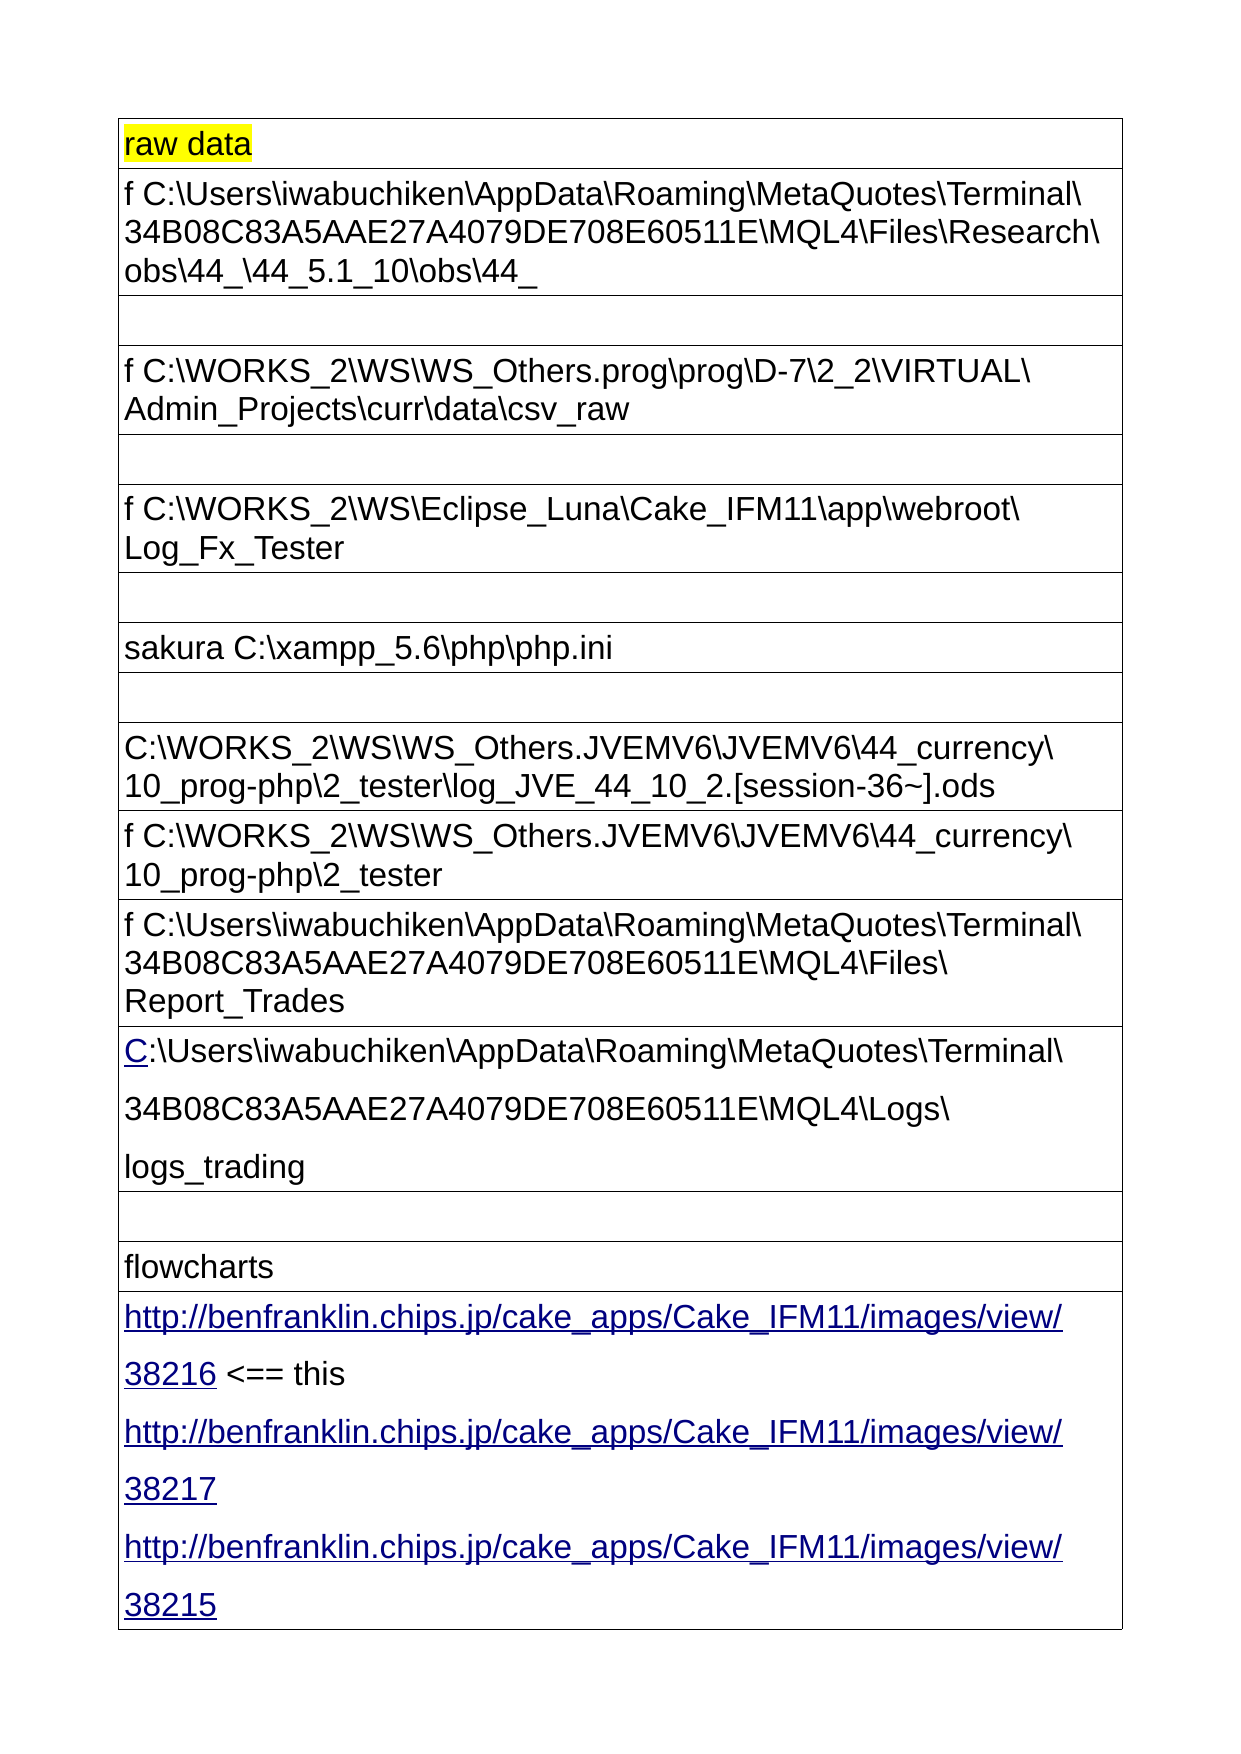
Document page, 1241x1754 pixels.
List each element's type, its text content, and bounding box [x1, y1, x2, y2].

table_cell http://benfranklin.chips.jp/cake_apps/Cake_IFM11/images/view/38216 <== this http://benfranklin.chips.jp/cake_apps/Cake_IFM11/images/view/38217 http://benfranklin.chips.jp/cake_apps/Cake_IFM11/images/view/38215 [119, 1292, 1122, 1629]
table_cell [119, 1192, 1122, 1241]
table_cell f C:\Users\iwabuchiken\AppData\Roaming\MetaQuotes\Terminal\34B08C83A5AAE27A4079DE708E60511E\MQL4\Files\Report_Trades [119, 900, 1122, 1026]
table_cell f C:\WORKS_2\WS\Eclipse_Luna\Cake_IFM11\app\webroot\Log_Fx_Tester [119, 485, 1122, 572]
table_cell [119, 296, 1122, 345]
table_cell sakura C:\xampp_5.6\php\php.ini [119, 623, 1122, 672]
table_cell C:\WORKS_2\WS\WS_Others.JVEMV6\JVEMV6\44_currency\10_prog-php\2_tester\log_JVE_44_10_2.[session-36~].ods [119, 723, 1122, 810]
table_cell C:\Users\iwabuchiken\AppData\Roaming\MetaQuotes\Terminal\34B08C83A5AAE27A4079DE708E60511E\MQL4\Logs\logs_trading [119, 1027, 1122, 1191]
table_cell f C:\WORKS_2\WS\WS_Others.prog\prog\D-7\2_2\VIRTUAL\Admin_Projects\curr\data\csv_raw [119, 346, 1122, 433]
table_cell raw data [119, 119, 1122, 168]
table_cell f C:\WORKS_2\WS\WS_Others.JVEMV6\JVEMV6\44_currency\10_prog-php\2_tester [119, 811, 1122, 899]
table_cell [119, 673, 1122, 722]
table_cell flowcharts [119, 1242, 1122, 1291]
table_cell f C:\Users\iwabuchiken\AppData\Roaming\MetaQuotes\Terminal\34B08C83A5AAE27A4079DE708E60511E\MQL4\Files\Research\obs\44_\44_5.1_10\obs\44_ [119, 169, 1122, 295]
table_cell [119, 573, 1122, 622]
table_cell [119, 435, 1122, 483]
